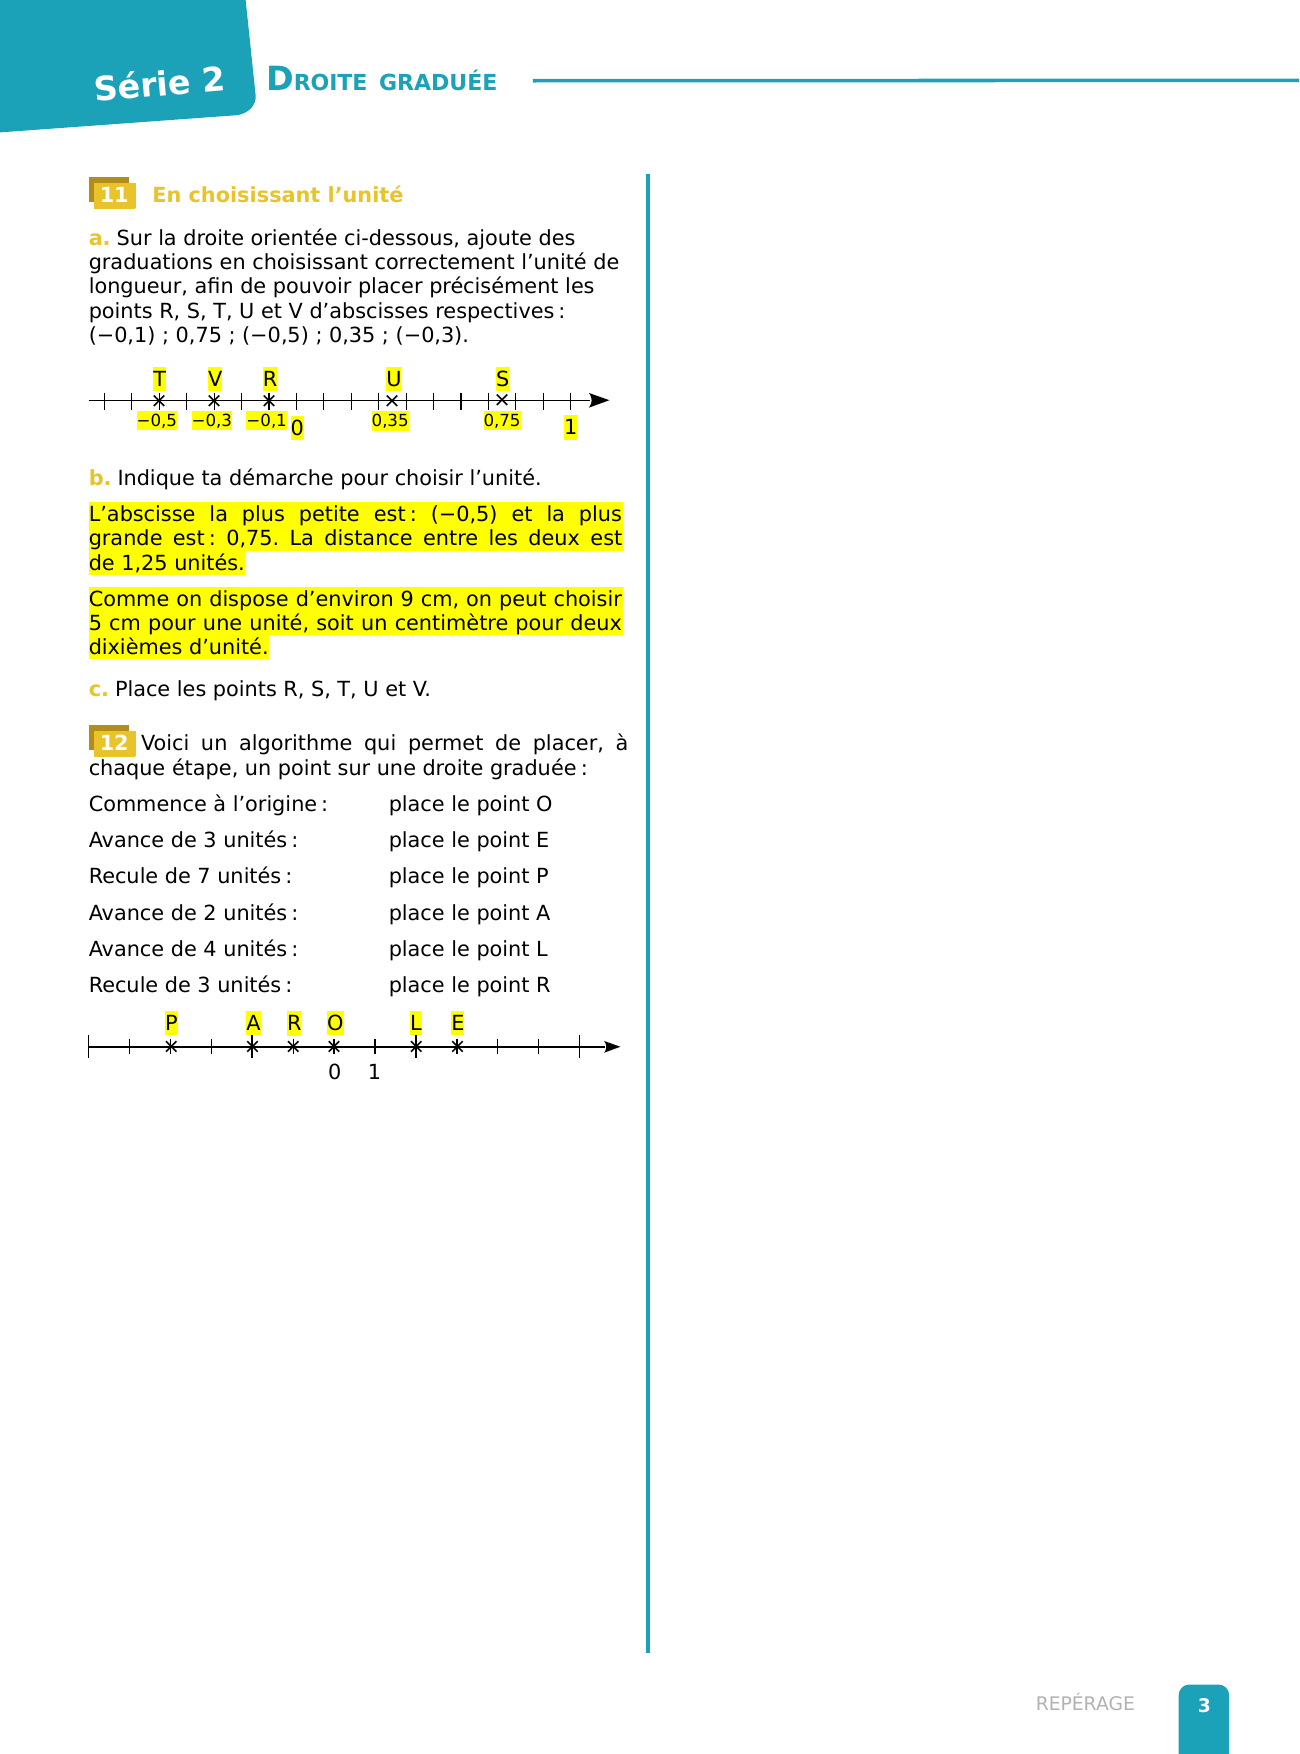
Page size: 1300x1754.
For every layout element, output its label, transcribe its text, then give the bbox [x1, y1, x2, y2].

subtitle L’abscisse la plus petite est : (−0,5) et la plus grande est : 0,75. La distance entre les deux est de 1,25 unités. [245, 551, 623, 575]
subtitle Voici un algorithme qui permet de placer, à chaque étape, un point sur une droite graduée : [88, 725, 629, 780]
subtitle Commence à l’origine : place le point O [88, 792, 623, 817]
subtitle En choisissant l’unité [129, 177, 629, 208]
subtitle Comme on dispose d’environ 9 cm, on peut choisir 5 cm pour une unité, soit un centimètre pour deux dixièmes d’unité. [269, 635, 623, 659]
subtitle Place les points R, S, T, U et V. [88, 677, 629, 701]
subtitle Recule de 7 unités : place le point P [88, 864, 623, 889]
subtitle Indique ta démarche pour choisir l’unité. [88, 466, 629, 490]
subtitle Recule de 3 unités : place le point R [88, 973, 623, 997]
subtitle Avance de 4 unités : place le point L [88, 937, 623, 961]
subtitle Sur la droite orientée ci-dessous, ajoute des graduations en choisissant correctement l’unité de longueur, afin de pouvoir placer précisément les points R, S, T, U et V d’abscisses respectives : (−0,1) ; 0,75 ; (−0,5) ; 0,35 ; (−0,3). [88, 226, 629, 347]
subtitle Avance de 2 unités : place le point A [88, 901, 623, 925]
subtitle Avance de 3 unités : place le point E [88, 828, 623, 853]
